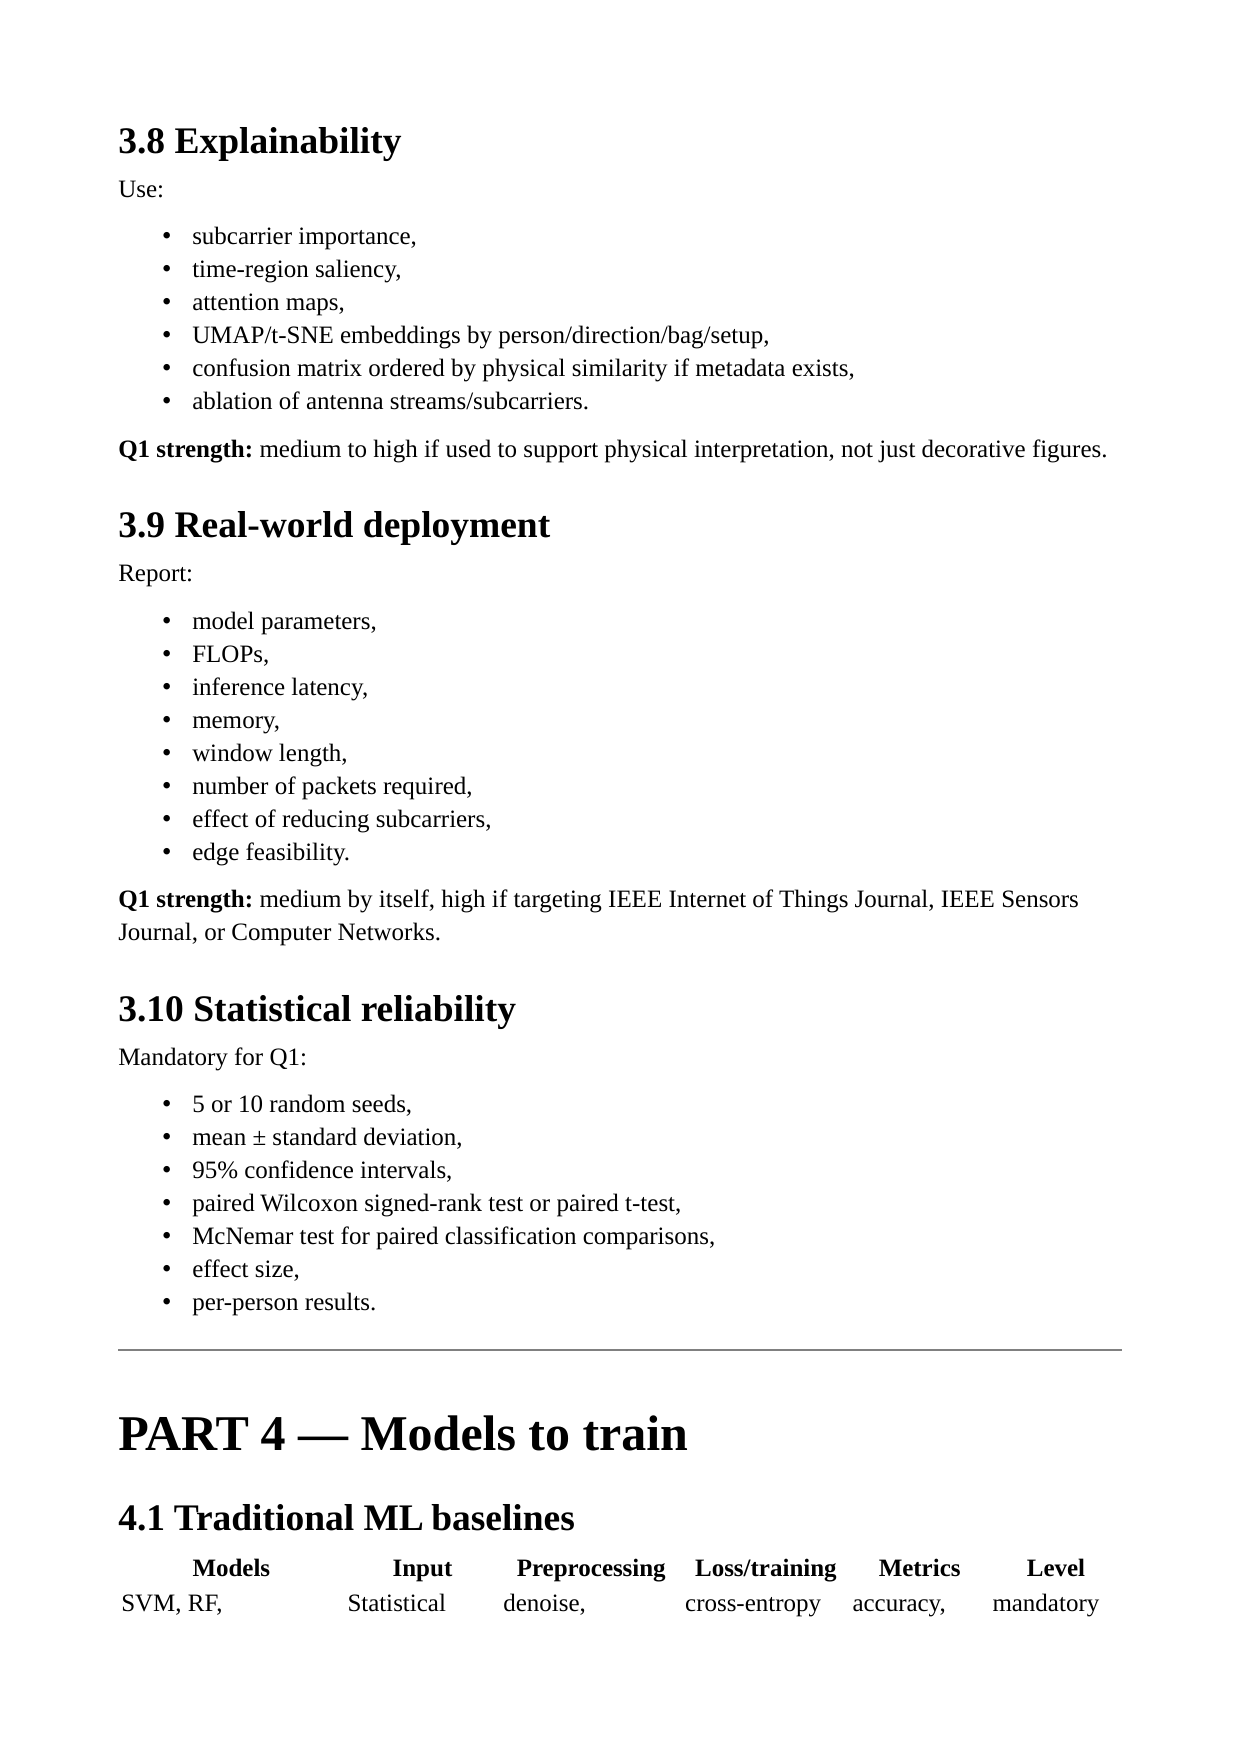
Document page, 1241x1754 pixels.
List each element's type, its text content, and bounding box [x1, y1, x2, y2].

list ablation of antenna streams/subcarriers. [162, 386, 1122, 415]
list McNemar test for paired classification comparisons, [162, 1221, 1122, 1250]
list attention maps, [162, 287, 1122, 316]
list per-person results. [162, 1287, 1122, 1316]
list 95% confidence intervals, [162, 1155, 1122, 1184]
table_cell denoise, [500, 1585, 682, 1620]
table_cell cross-entropy [682, 1585, 849, 1620]
table_cell Statistical [344, 1585, 500, 1620]
list model parameters, [162, 606, 1122, 634]
list time-region saliency, [162, 254, 1122, 283]
subtitle 3.9 Real-world deployment [118, 502, 1122, 546]
table_cell accuracy, [849, 1585, 989, 1620]
list memory, [162, 705, 1122, 733]
table_header Models [118, 1551, 344, 1585]
list subcarrier importance, [162, 221, 1122, 250]
list window length, [162, 738, 1122, 767]
subtitle PART 4 — Models to train [118, 1404, 1122, 1462]
subtitle 3.10 Statistical reliability [118, 986, 1122, 1029]
list 5 or 10 random seeds, [162, 1089, 1122, 1118]
table_header Level [989, 1551, 1122, 1585]
list mean ± standard deviation, [162, 1122, 1122, 1151]
list effect size, [162, 1254, 1122, 1283]
list number of packets required, [162, 771, 1122, 799]
text Q1 strength: medium to high if used to support physical interpretation, not just decorative figures. [118, 434, 1122, 463]
subtitle 4.1 Traditional ML baselines [118, 1495, 1122, 1538]
text Use: [118, 174, 1122, 202]
text Report: [118, 558, 1122, 587]
table_header Preprocessing [500, 1551, 682, 1585]
table_cell mandatory [989, 1585, 1122, 1620]
subtitle 3.8 Explainability [118, 118, 1122, 161]
table_header Metrics [849, 1551, 989, 1585]
list paired Wilcoxon signed-rank test or paired t-test, [162, 1188, 1122, 1217]
list UMAP/t-SNE embeddings by person/direction/bag/setup, [162, 320, 1122, 349]
table_cell SVM, RF, [118, 1585, 344, 1620]
list edge feasibility. [162, 837, 1122, 866]
list effect of reducing subcarriers, [162, 804, 1122, 833]
list confusion matrix ordered by physical similarity if metadata exists, [162, 353, 1122, 382]
text Mandatory for Q1: [118, 1042, 1122, 1070]
list inference latency, [162, 672, 1122, 701]
text Q1 strength: medium by itself, high if targeting IEEE Internet of Things Journal, IEEE Sensors Journal, or Computer Networks. [118, 884, 1122, 946]
list FLOPs, [162, 639, 1122, 667]
table_header Loss/training [682, 1551, 849, 1585]
table_header Input [344, 1551, 500, 1585]
